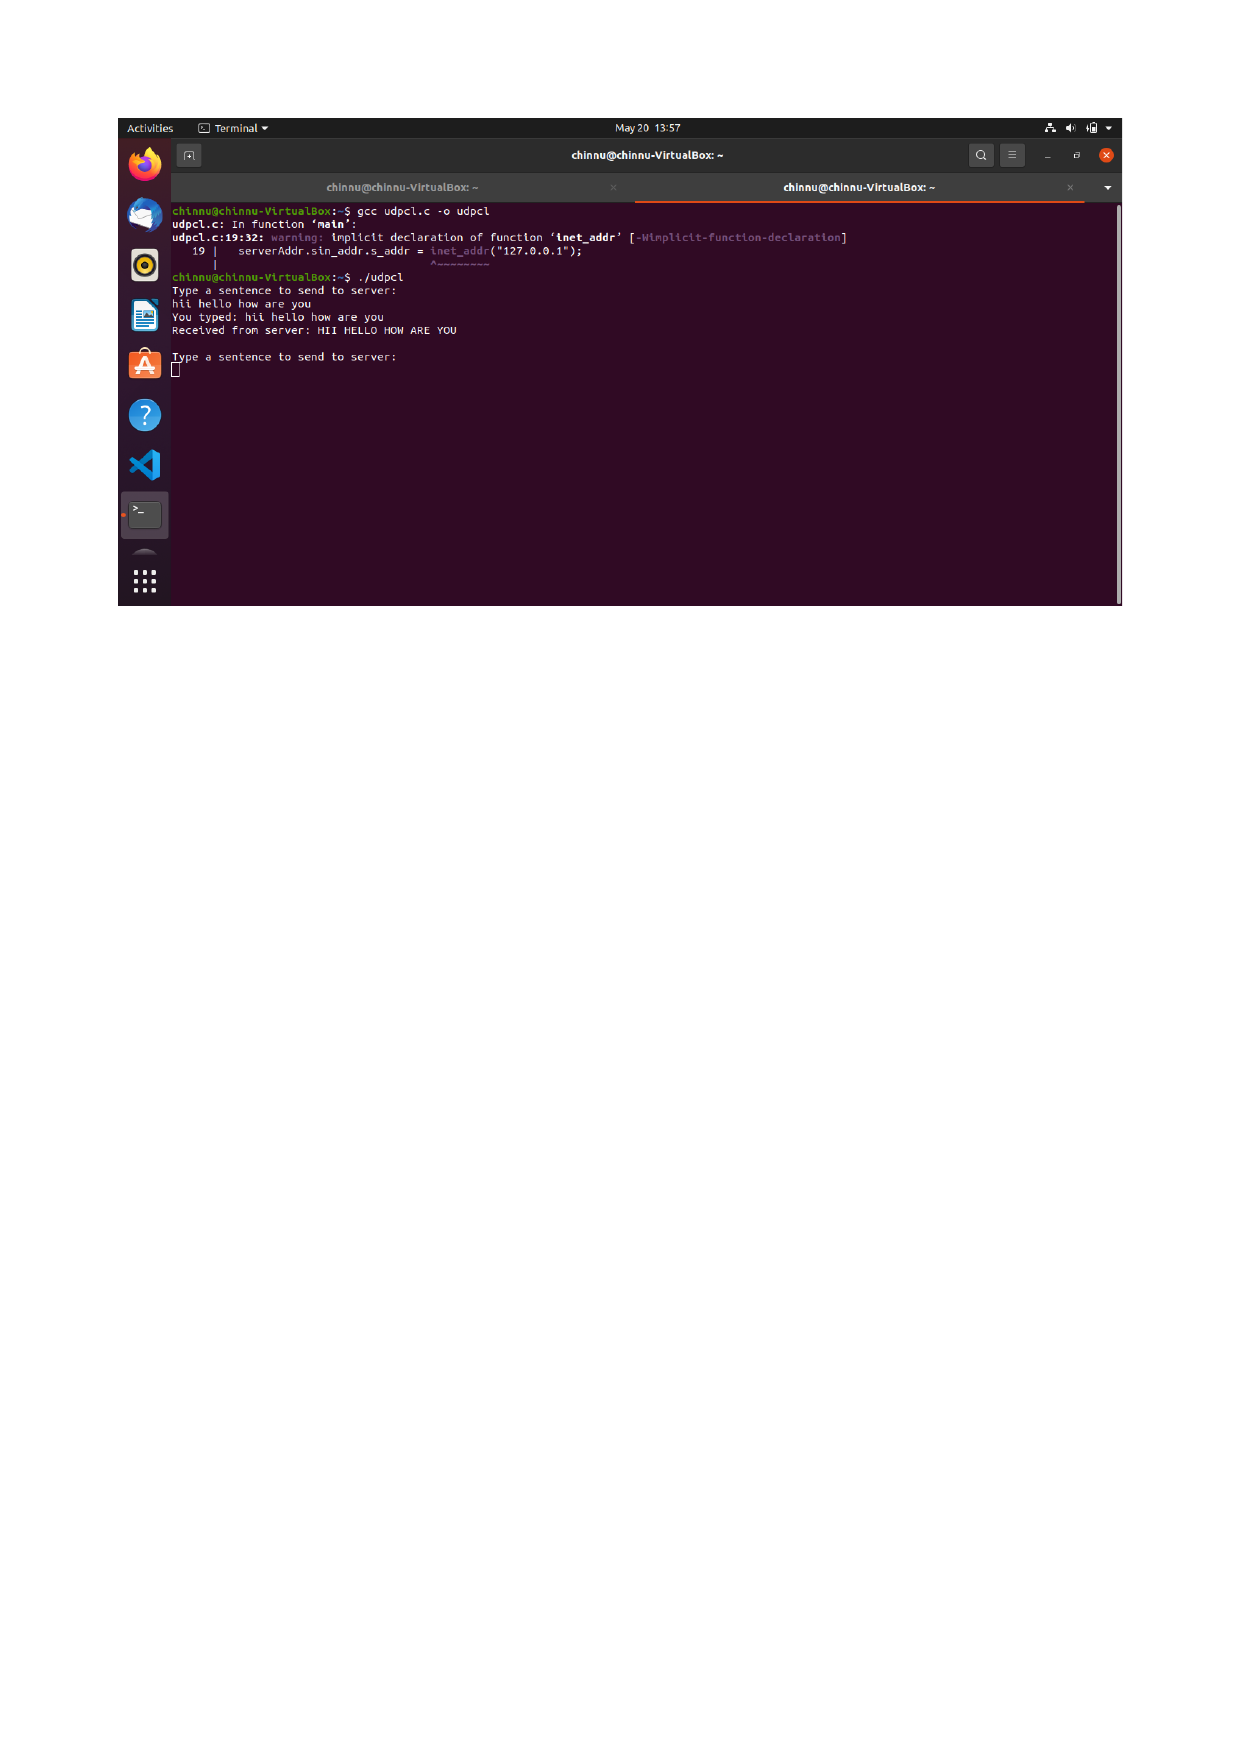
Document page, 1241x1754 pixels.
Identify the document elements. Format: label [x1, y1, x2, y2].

picture [118, 118, 1123, 606]
